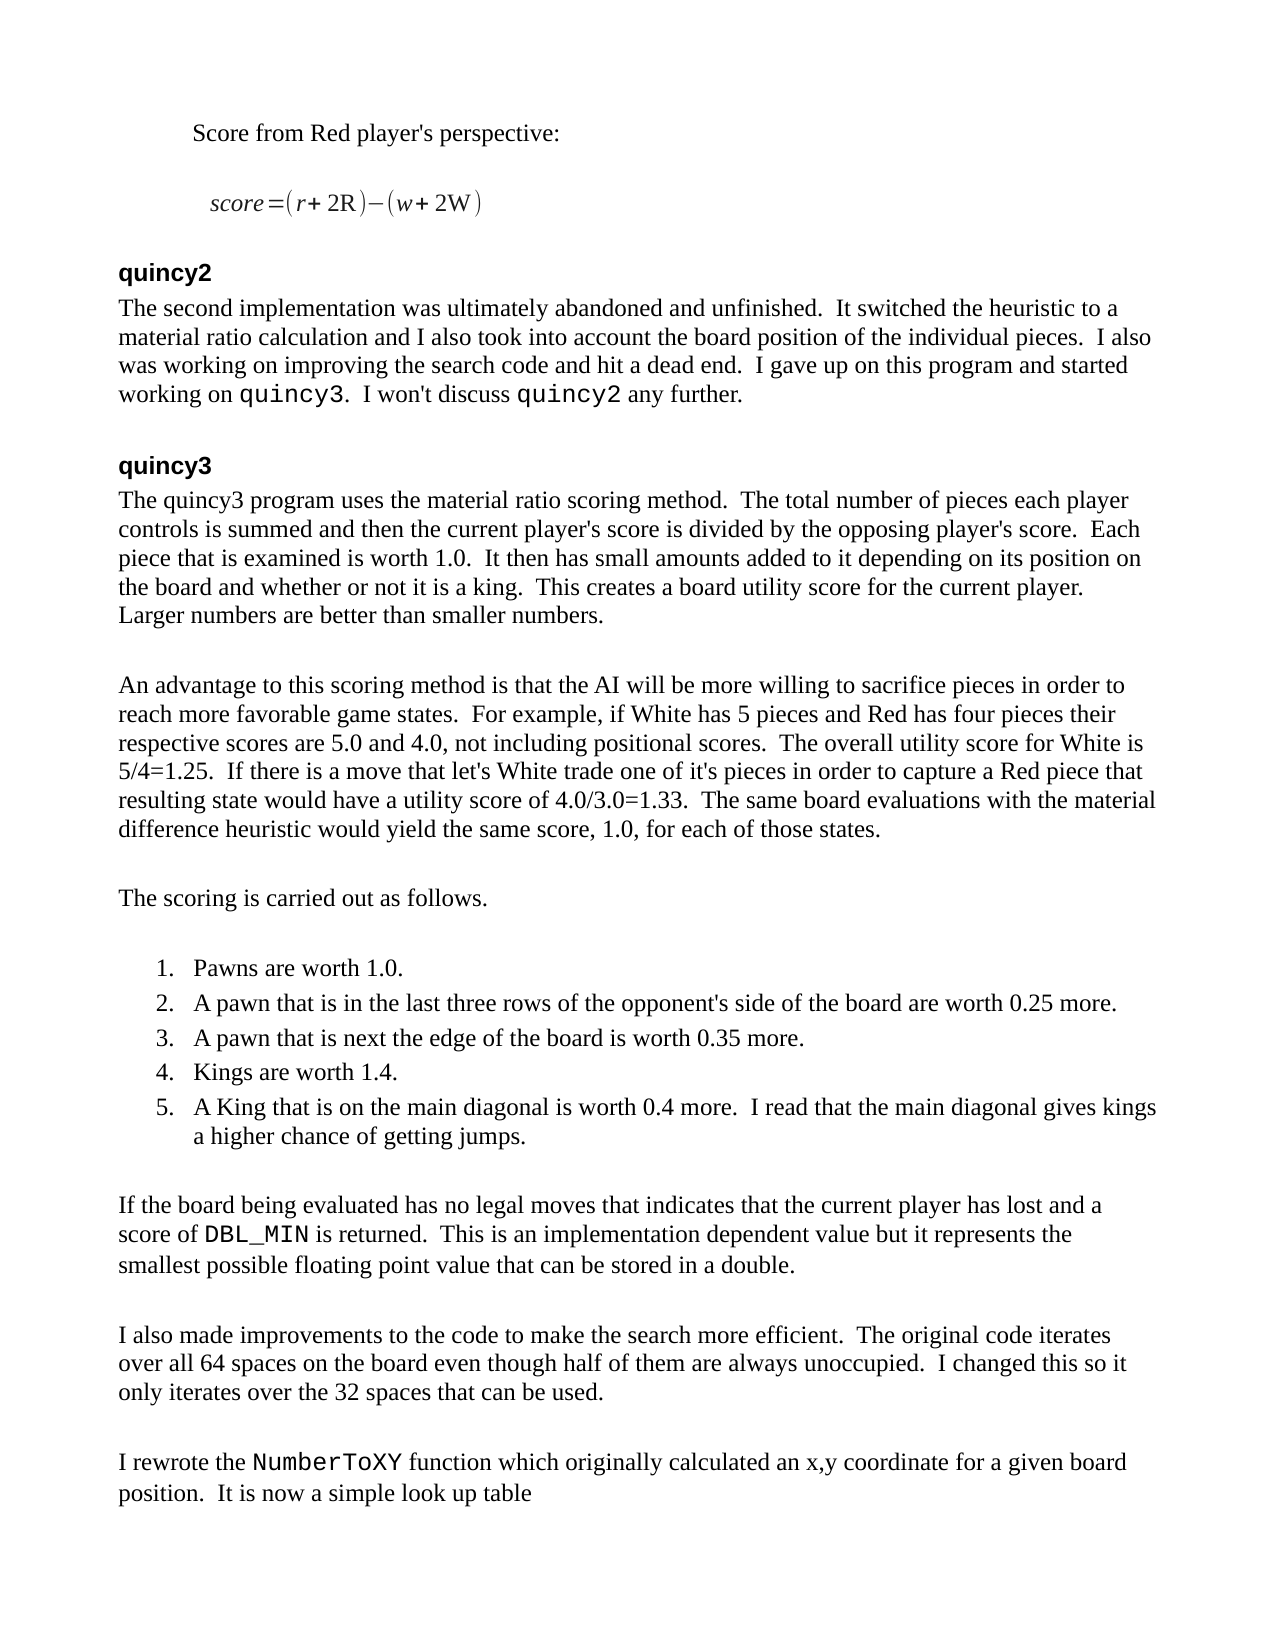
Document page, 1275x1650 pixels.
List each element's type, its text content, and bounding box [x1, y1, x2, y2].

list A pawn that is in the last three rows of the opponent's side of the board are worth 0.25 more. [156, 988, 1157, 1017]
subtitle quincy3 [118, 451, 1157, 479]
text Score from Red player's perspective: [192, 118, 1157, 147]
text The quincy3 program uses the material ratio scoring method. The total number of pieces each player controls is summed and then the current player's score is divided by the opposing player's score. Each piece that is examined is worth 1.0. It then has small amounts added to it depending on its position on the board and whether or not it is a king. This creates a board utility score for the current player. Larger numbers are better than smaller numbers. [118, 486, 1157, 629]
text I also made improvements to the code to make the search more efficient. The original code iterates over all 64 spaces on the board even though half of them are always unoccupied. I changed this so it only iterates over the 32 spaces that can be used. [118, 1320, 1157, 1406]
subtitle quincy2 [118, 258, 1157, 287]
list Kings are worth 1.4. [156, 1057, 1157, 1086]
text I rewrote the NumberToXY function which originally calculated an x,y coordinate for a given board position. It is now a simple look up table [118, 1447, 1157, 1506]
text The second implementation was ultimately abandoned and unfinished. It switched the heuristic to a material ratio calculation and I also took into account the board position of the individual pieces. I also was working on improving the search code and hit a dead end. I gave up on this program and started working on quincy3. I won't discuss quincy2 any further. [118, 293, 1157, 410]
list A King that is on the main diagonal is worth 0.4 more. I read that the main diagonal gives kings a higher chance of getting jumps. [156, 1092, 1157, 1150]
list Pawns are worth 1.0. [156, 953, 1157, 982]
text The scoring is carried out as follows. [118, 883, 1157, 912]
text If the board being evaluated has no legal moves that indicates that the current player has lost and a score of DBL_MIN is returned. This is an implementation dependent value but it represents the smallest possible floating point value that can be stored in a double. [118, 1191, 1157, 1279]
text An advantage to this scoring method is that the AI will be more willing to sacrifice pieces in order to reach more favorable game states. For example, if White has 5 pieces and Red has four pieces their respective scores are 5.0 and 4.0, not including positional scores. The overall utility score for White is 5/4=1.25. If there is a move that let's White trade one of it's pieces in order to capture a Red piece that resulting state would have a utility score of 4.0/3.0=1.33. The same board evaluations with the material difference heuristic would yield the same score, 1.0, for each of those states. [118, 670, 1157, 843]
list A pawn that is next the edge of the board is worth 0.35 more. [156, 1023, 1157, 1051]
